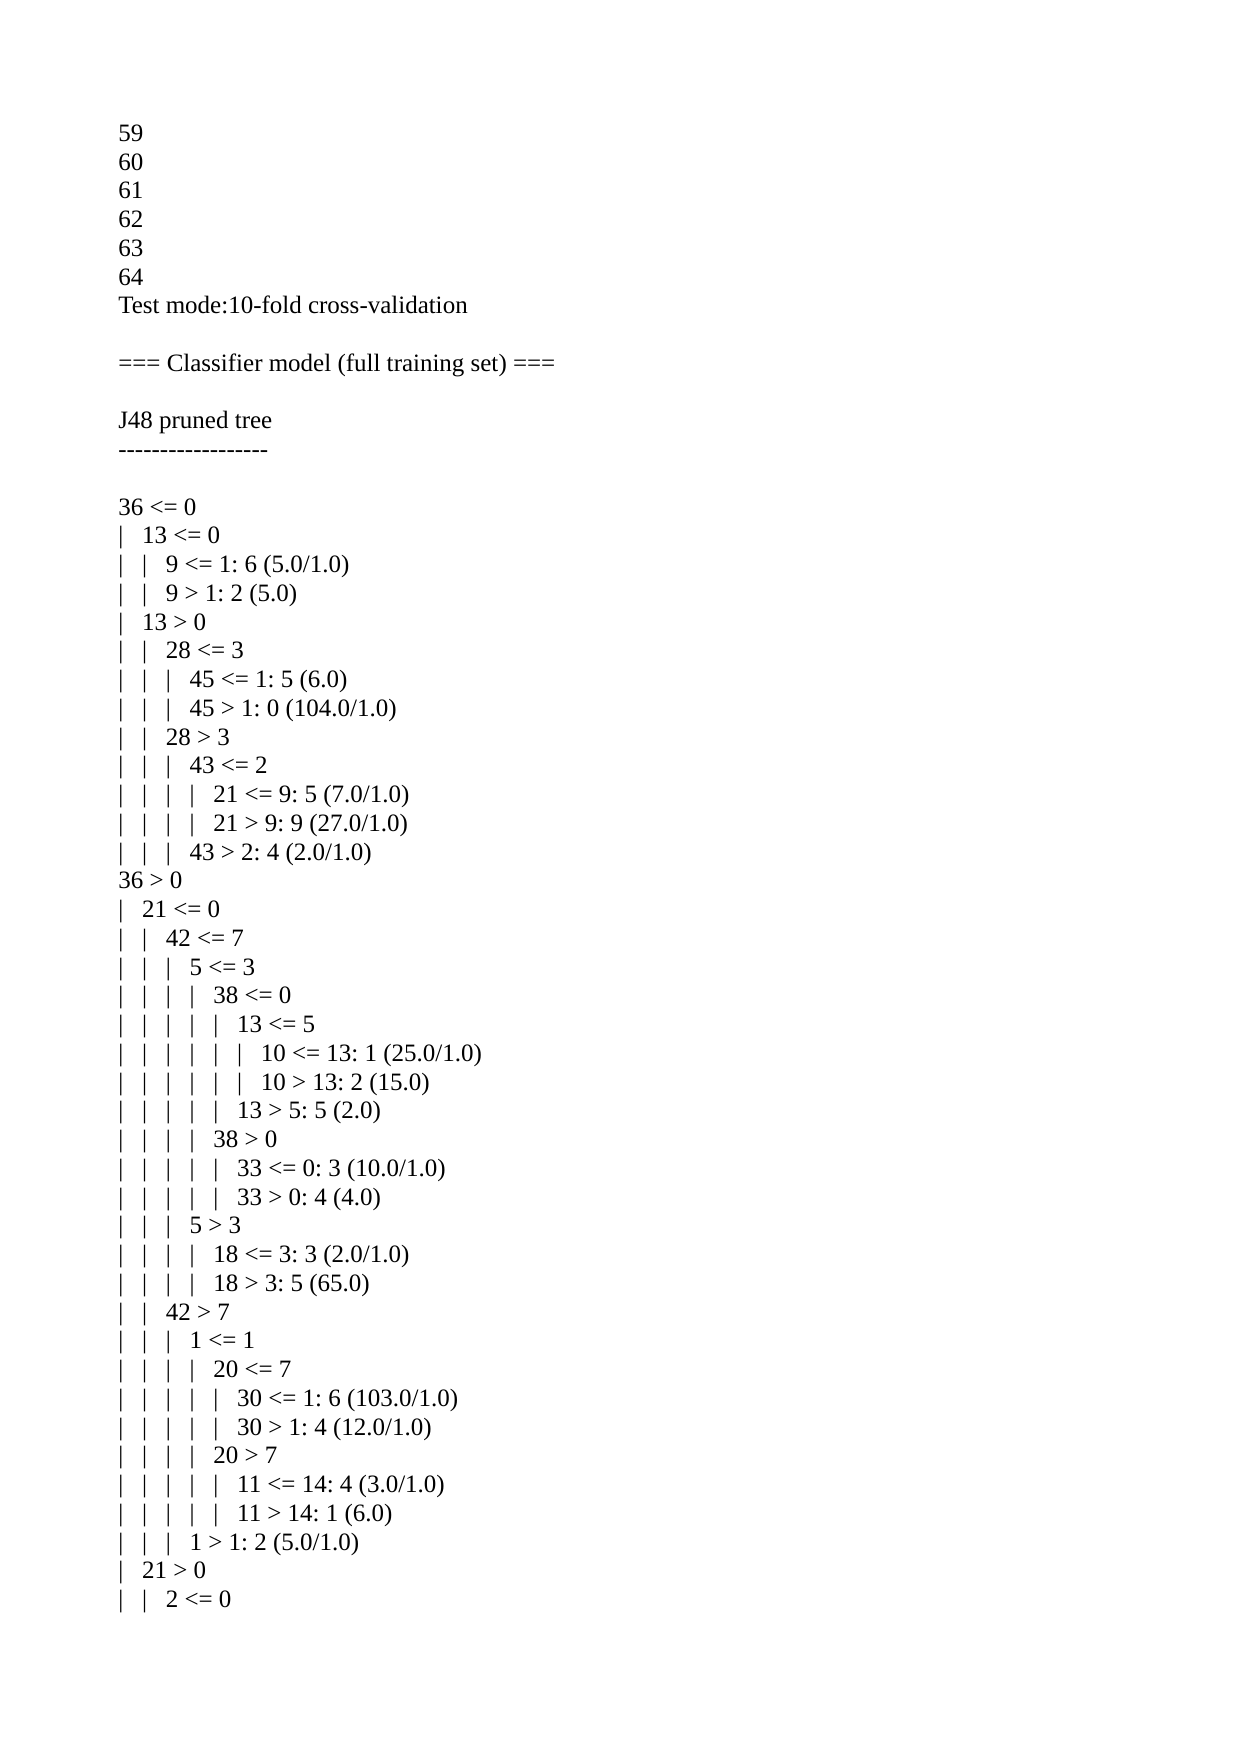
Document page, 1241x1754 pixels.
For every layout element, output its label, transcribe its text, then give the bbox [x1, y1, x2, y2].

text | | 42 <= 7 [118, 923, 1122, 952]
text 61 [118, 176, 1122, 204]
text === Classifier model (full training set) === [118, 348, 1122, 377]
text | | 9 <= 1: 6 (5.0/1.0) [118, 549, 1122, 578]
text | | 28 > 3 [118, 722, 1122, 751]
text | 21 <= 0 [118, 894, 1122, 923]
text | | | 43 > 2: 4 (2.0/1.0) [118, 837, 1122, 866]
text 59 [118, 118, 1122, 147]
text | 13 > 0 [118, 607, 1122, 636]
text | | | 45 <= 1: 5 (6.0) [118, 664, 1122, 693]
text 64 [118, 262, 1122, 291]
text Test mode:10-fold cross-validation [118, 291, 1122, 319]
text | | | 1 > 1: 2 (5.0/1.0) [118, 1527, 1122, 1556]
text | | | | | | 10 > 13: 2 (15.0) [118, 1067, 1122, 1096]
text | | | | | 33 > 0: 4 (4.0) [118, 1182, 1122, 1211]
text | | | | | 11 <= 14: 4 (3.0/1.0) [118, 1469, 1122, 1498]
text | | | | 38 > 0 [118, 1124, 1122, 1153]
text | | | | 18 <= 3: 3 (2.0/1.0) [118, 1239, 1122, 1268]
text | | | | | 11 > 14: 1 (6.0) [118, 1498, 1122, 1527]
text | 13 <= 0 [118, 521, 1122, 549]
text | | | 45 > 1: 0 (104.0/1.0) [118, 693, 1122, 722]
text | | | 1 <= 1 [118, 1326, 1122, 1354]
text 63 [118, 233, 1122, 262]
text ------------------ [118, 434, 1122, 463]
text | | | | | 13 > 5: 5 (2.0) [118, 1096, 1122, 1124]
text | | | | | 13 <= 5 [118, 1009, 1122, 1038]
text | | | | 38 <= 0 [118, 981, 1122, 1009]
text 60 [118, 147, 1122, 176]
text 36 > 0 [118, 866, 1122, 894]
text 62 [118, 204, 1122, 233]
text | | | | 18 > 3: 5 (65.0) [118, 1268, 1122, 1297]
text J48 pruned tree [118, 406, 1122, 434]
text | | | 43 <= 2 [118, 751, 1122, 779]
text | | | | | 30 > 1: 4 (12.0/1.0) [118, 1412, 1122, 1441]
text | | | | | | 10 <= 13: 1 (25.0/1.0) [118, 1038, 1122, 1067]
text | | | 5 <= 3 [118, 952, 1122, 981]
text | | | | 21 <= 9: 5 (7.0/1.0) [118, 779, 1122, 808]
text | | | 5 > 3 [118, 1211, 1122, 1239]
text | 21 > 0 [118, 1556, 1122, 1584]
text | | | | | 33 <= 0: 3 (10.0/1.0) [118, 1153, 1122, 1182]
text | | | | 21 > 9: 9 (27.0/1.0) [118, 808, 1122, 837]
text | | 28 <= 3 [118, 636, 1122, 664]
text | | | | 20 <= 7 [118, 1354, 1122, 1383]
text | | | | | 30 <= 1: 6 (103.0/1.0) [118, 1383, 1122, 1412]
text | | 2 <= 0 [118, 1584, 1122, 1613]
text | | | | 20 > 7 [118, 1441, 1122, 1469]
text | | 9 > 1: 2 (5.0) [118, 578, 1122, 607]
text 36 <= 0 [118, 492, 1122, 521]
text | | 42 > 7 [118, 1297, 1122, 1326]
